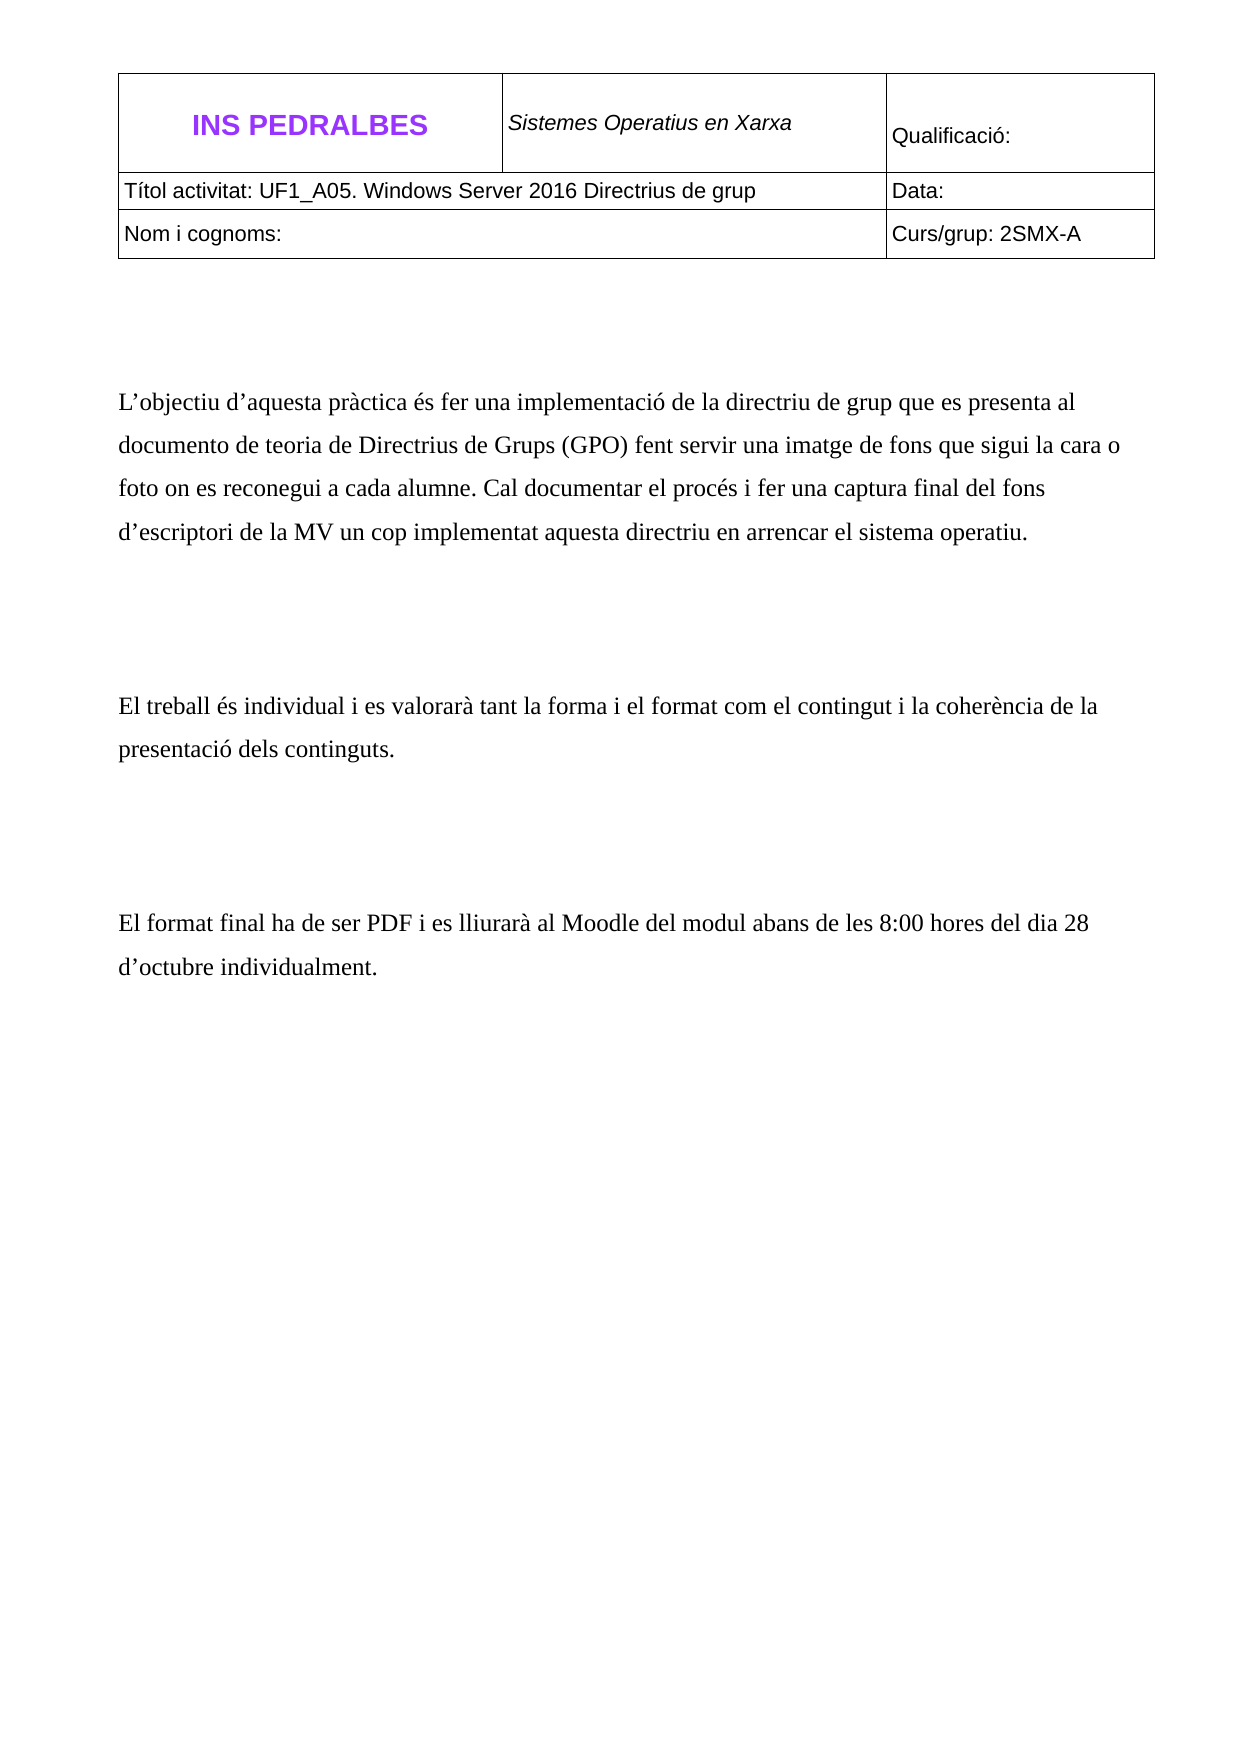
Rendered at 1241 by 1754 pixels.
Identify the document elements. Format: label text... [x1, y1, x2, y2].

text El treball és individual i es valorarà tant la forma i el format com el contingut i la coherència de la presentació dels continguts. [118, 691, 1152, 763]
text L’objectiu d’aquesta pràctica és fer una implementació de la directriu de grup que es presenta al documento de teoria de Directrius de Grups (GPO) fent servir una imatge de fons que sigui la cara o foto on es reconegui a cada alumne. Cal documentar el procés i fer una captura final del fons d’escriptori de la MV un cop implementat aquesta directriu en arrencar el sistema operatiu. [118, 387, 1152, 545]
text El format final ha de ser PDF i es lliurarà al Moodle del modul abans de les 8:00 hores del dia 28 d’octubre individualment. [118, 908, 1152, 980]
